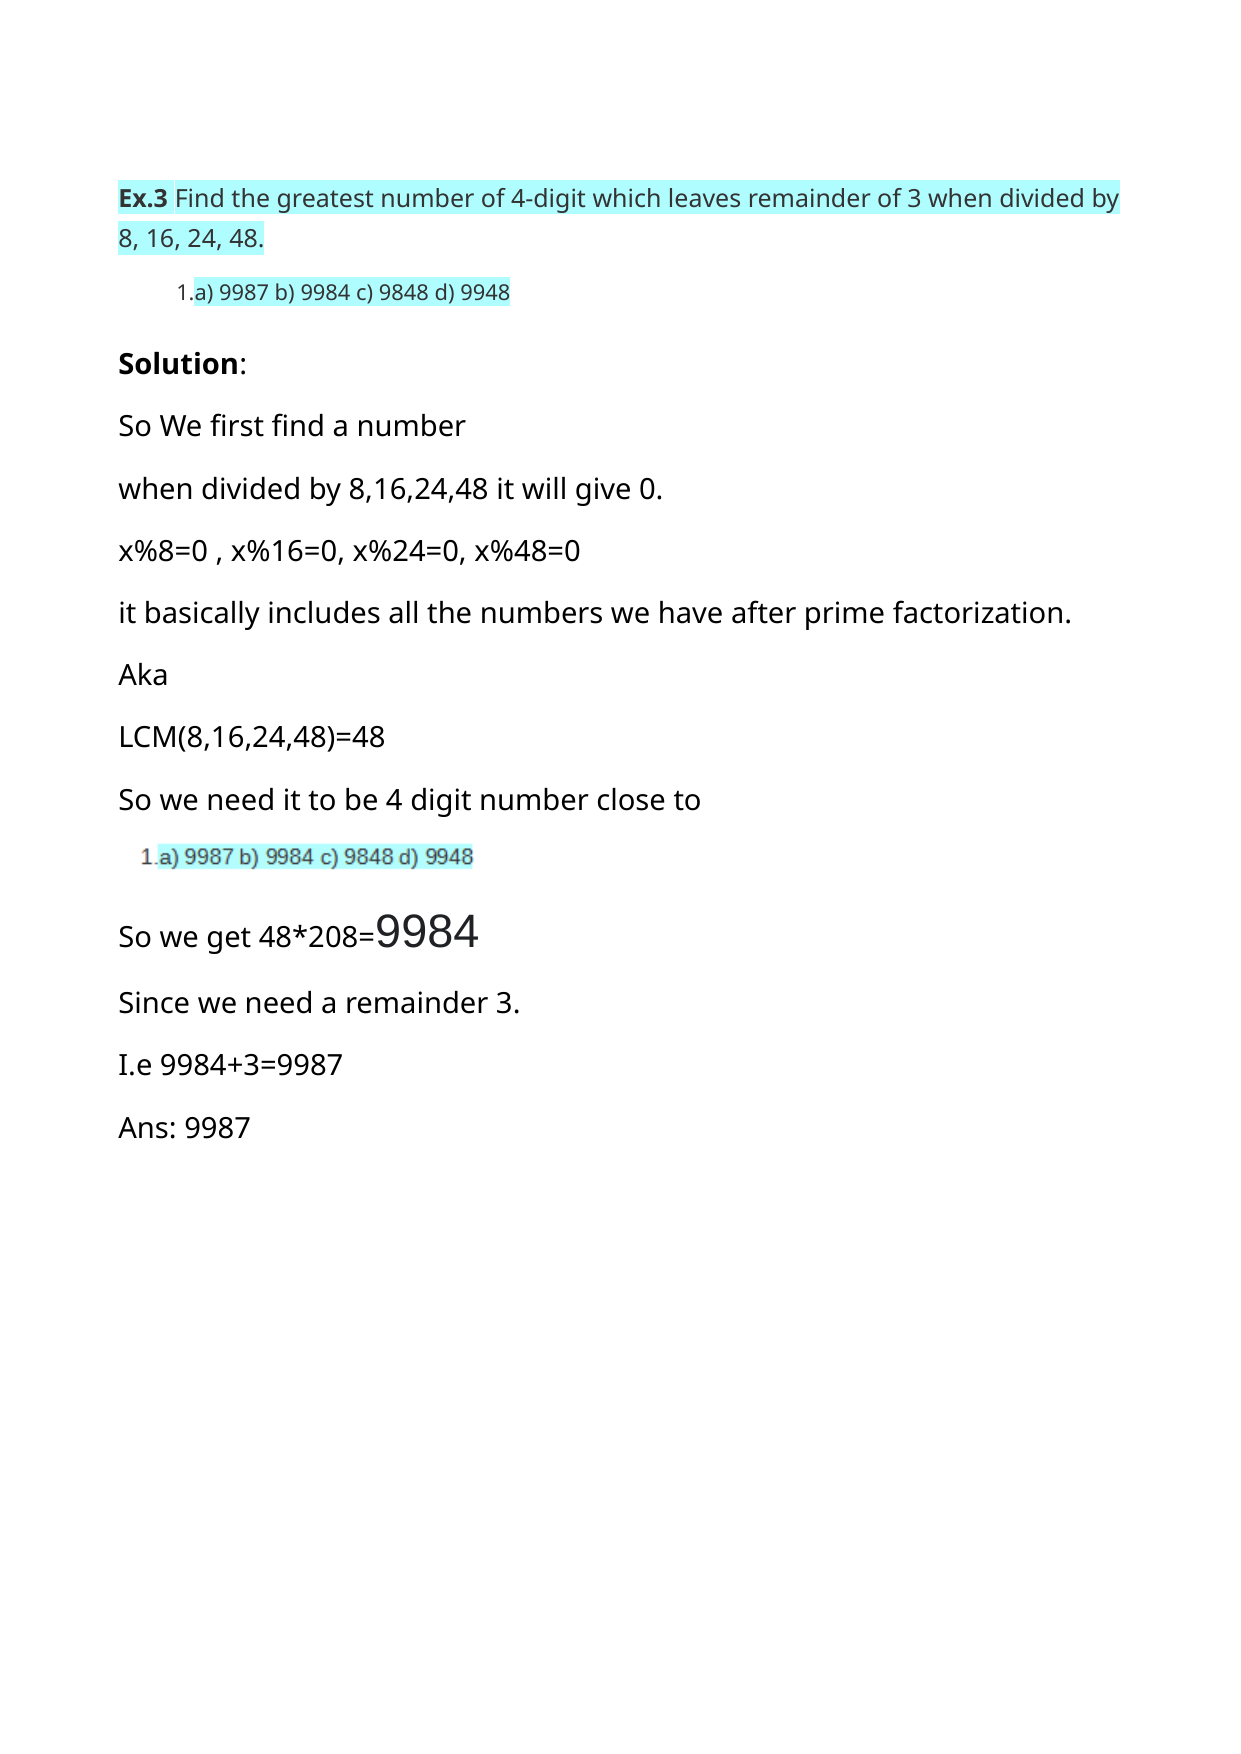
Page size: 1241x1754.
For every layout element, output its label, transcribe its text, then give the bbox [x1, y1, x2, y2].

text Ans: 9987 [118, 1107, 1122, 1147]
text Aka [118, 654, 1122, 694]
text it basically includes all the numbers we have after prime factorization. [118, 592, 1122, 632]
list a) 9987 b) 9984 c) 9848 d) 9948 [118, 277, 1122, 306]
text when divided by 8,16,24,48 it will give 0. [118, 468, 1122, 508]
text Ex.3 Find the greatest number of 4-digit which leaves remainder of 3 when divided by 8, 16, 24, 48. [118, 180, 1122, 255]
text LCM(8,16,24,48)=48 [118, 717, 1122, 756]
text So We first find a number [118, 406, 1122, 445]
text I.e 9984+3=9987 [118, 1045, 1122, 1084]
text So we need it to be 4 digit number close to [118, 779, 1122, 818]
text Solution: [118, 343, 1122, 383]
text Since we need a remainder 3. [118, 982, 1122, 1022]
picture [133, 833, 507, 885]
text x%8=0 , x%16=0, x%24=0, x%48=0 [118, 530, 1122, 570]
text So we get 48*208=9984 [118, 903, 1122, 957]
